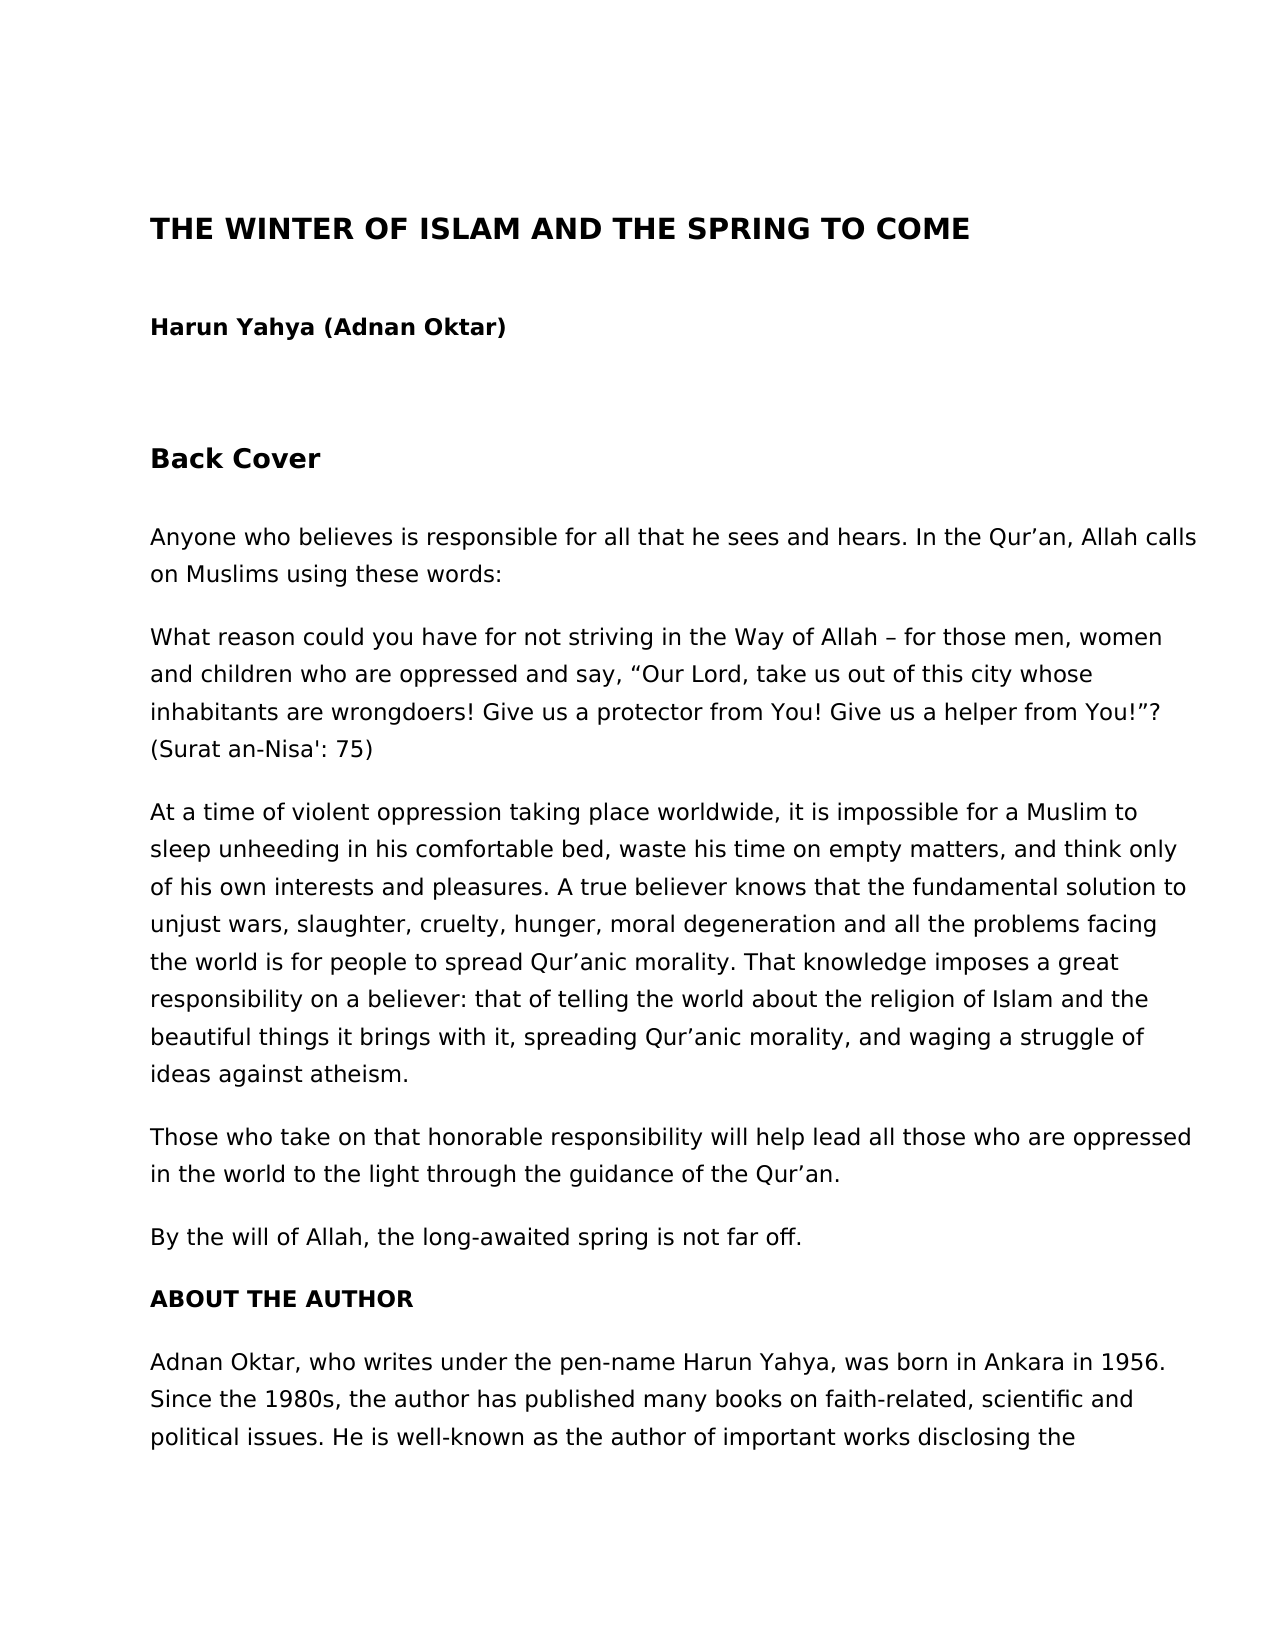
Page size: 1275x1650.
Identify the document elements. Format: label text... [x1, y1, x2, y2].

subtitle Back Cover [150, 443, 1200, 474]
text What reason could you have for not striving in the Way of Allah – for those men, women and children who are oppressed and say, “Our Lord, take us out of this city whose inhabitants are wrongdoers! Give us a protector from You! Give us a helper from You!”? (Surat an-Nisa': 75) [150, 615, 1200, 765]
text By the will of Allah, the long-awaited spring is not far off. [150, 1215, 1200, 1253]
text Anyone who believes is responsible for all that he sees and hears. In the Qur’an, Allah calls on Muslims using these words: [150, 515, 1200, 590]
subtitle The Winter of Islam and the Spring to Come [150, 212, 1200, 246]
text Those who take on that honorable responsibility will help lead all those who are oppressed in the world to the light through the guidance of the Qur’an. [150, 1115, 1200, 1190]
text ABOUT THE AUTHOR [150, 1278, 1200, 1315]
text At a time of violent oppression taking place worldwide, it is impossible for a Muslim to sleep unheeding in his comfortable bed, waste his time on empty matters, and think only of his own interests and pleasures. A true believer knows that the fundamental solution to unjust wars, slaughter, cruelty, hunger, moral degeneration and all the problems facing the world is for people to spread Qur’anic morality. That knowledge imposes a great responsibility on a believer: that of telling the world about the religion of Islam and the beautiful things it brings with it, spreading Qur’anic morality, and waging a struggle of ideas against atheism. [150, 790, 1200, 1090]
text Adnan Oktar, who writes under the pen-name Harun Yahya, was born in Ankara in 1956. Since the 1980s, the author has published many books on faith-related, scientific and political issues. He is well-known as the author of important works disclosing the [150, 1340, 1200, 1453]
text Harun Yahya (Adnan Oktar) [150, 305, 1200, 380]
